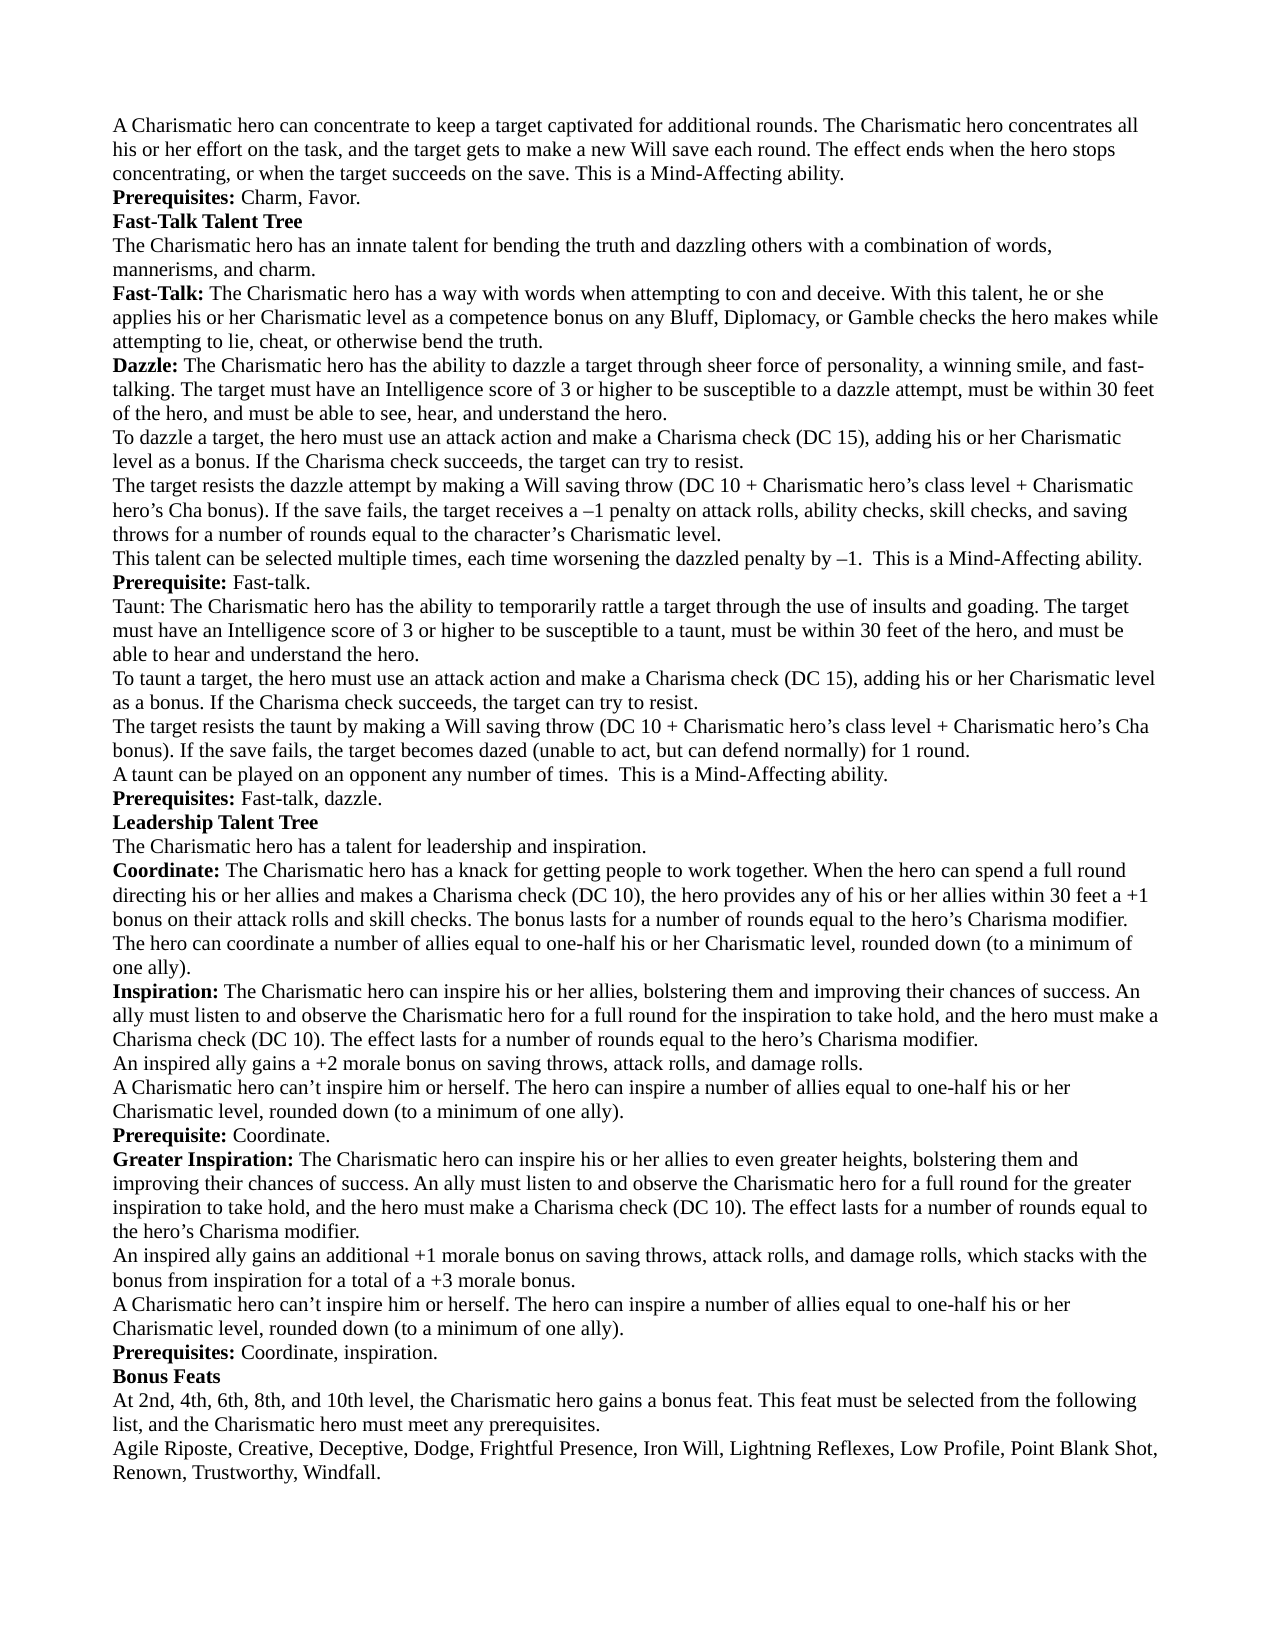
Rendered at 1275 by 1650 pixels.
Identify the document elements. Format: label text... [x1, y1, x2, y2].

text Coordinate: The Charismatic hero has a knack for getting people to work together. When the hero can spend a full round directing his or her allies and makes a Charisma check (DC 10), the hero provides any of his or her allies within 30 feet a +1 bonus on their attack rolls and skill checks. The bonus lasts for a number of rounds equal to the hero’s Charisma modifier. [112, 858, 1162, 931]
text This talent can be selected multiple times, each time worsening the dazzled penalty by –1. This is a Mind-Affecting ability. [112, 546, 1162, 570]
text An inspired ally gains an additional +1 morale bonus on saving throws, attack rolls, and damage rolls, which stacks with the bonus from inspiration for a total of a +3 morale bonus. [112, 1243, 1162, 1292]
text Fast-Talk: The Charismatic hero has a way with words when attempting to con and deceive. With this talent, he or she applies his or her Charismatic level as a competence bonus on any Bluff, Diplomacy, or Gamble checks the hero makes while attempting to lie, cheat, or otherwise bend the truth. [112, 281, 1162, 353]
text The Charismatic hero has an innate talent for bending the truth and dazzling others with a combination of words, mannerisms, and charm. [112, 233, 1162, 281]
text A Charismatic hero can concentrate to keep a target captivated for additional rounds. The Charismatic hero concentrates all his or her effort on the task, and the target gets to make a new Will save each round. The effect ends when the hero stops concentrating, or when the target succeeds on the save. This is a Mind-Affecting ability. [112, 112, 1162, 185]
text A Charismatic hero can’t inspire him or herself. The hero can inspire a number of allies equal to one-half his or her Charismatic level, rounded down (to a minimum of one ally). [112, 1075, 1162, 1123]
text The target resists the taunt by making a Will saving throw (DC 10 + Charismatic hero’s class level + Charismatic hero’s Cha bonus). If the save fails, the target becomes dazed (unable to act, but can defend normally) for 1 round. [112, 714, 1162, 762]
text At 2nd, 4th, 6th, 8th, and 10th level, the Charismatic hero gains a bonus feat. This feat must be selected from the following list, and the Charismatic hero must meet any prerequisites. [112, 1388, 1162, 1436]
text Prerequisites: Charm, Favor. [112, 185, 1162, 209]
text An inspired ally gains a +2 morale bonus on saving throws, attack rolls, and damage rolls. [112, 1051, 1162, 1075]
text To taunt a target, the hero must use an attack action and make a Charisma check (DC 15), adding his or her Charismatic level as a bonus. If the Charisma check succeeds, the target can try to resist. [112, 666, 1162, 714]
text The target resists the dazzle attempt by making a Will saving throw (DC 10 + Charismatic hero’s class level + Charismatic hero’s Cha bonus). If the save fails, the target receives a –1 penalty on attack rolls, ability checks, skill checks, and saving throws for a number of rounds equal to the character’s Charismatic level. [112, 473, 1162, 546]
text Taunt: The Charismatic hero has the ability to temporarily rattle a target through the use of insults and goading. The target must have an Intelligence score of 3 or higher to be susceptible to a taunt, must be within 30 feet of the hero, and must be able to hear and understand the hero. [112, 594, 1162, 666]
subtitle Leadership Talent Tree [112, 810, 1162, 834]
text Prerequisite: Fast-talk. [112, 570, 1162, 594]
text Prerequisite: Coordinate. [112, 1123, 1162, 1147]
text Dazzle: The Charismatic hero has the ability to dazzle a target through sheer force of personality, a winning smile, and fast-talking. The target must have an Intelligence score of 3 or higher to be susceptible to a dazzle attempt, must be within 30 feet of the hero, and must be able to see, hear, and understand the hero. [112, 353, 1162, 425]
subtitle Fast-Talk Talent Tree [112, 209, 1162, 233]
text Agile Riposte, Creative, Deceptive, Dodge, Frightful Presence, Iron Will, Lightning Reflexes, Low Profile, Point Blank Shot, Renown, Trustworthy, Windfall. [112, 1436, 1162, 1484]
text A Charismatic hero can’t inspire him or herself. The hero can inspire a number of allies equal to one-half his or her Charismatic level, rounded down (to a minimum of one ally). [112, 1292, 1162, 1340]
text Prerequisites: Coordinate, inspiration. [112, 1340, 1162, 1364]
text To dazzle a target, the hero must use an attack action and make a Charisma check (DC 15), adding his or her Charismatic level as a bonus. If the Charisma check succeeds, the target can try to resist. [112, 425, 1162, 473]
text The hero can coordinate a number of allies equal to one-half his or her Charismatic level, rounded down (to a minimum of one ally). [112, 931, 1162, 979]
subtitle Bonus Feats [112, 1364, 1162, 1388]
text Greater Inspiration: The Charismatic hero can inspire his or her allies to even greater heights, bolstering them and improving their chances of success. An ally must listen to and observe the Charismatic hero for a full round for the greater inspiration to take hold, and the hero must make a Charisma check (DC 10). The effect lasts for a number of rounds equal to the hero’s Charisma modifier. [112, 1147, 1162, 1243]
text The Charismatic hero has a talent for leadership and inspiration. [112, 834, 1162, 858]
text Inspiration: The Charismatic hero can inspire his or her allies, bolstering them and improving their chances of success. An ally must listen to and observe the Charismatic hero for a full round for the inspiration to take hold, and the hero must make a Charisma check (DC 10). The effect lasts for a number of rounds equal to the hero’s Charisma modifier. [112, 979, 1162, 1051]
text Prerequisites: Fast-talk, dazzle. [112, 786, 1162, 810]
text A taunt can be played on an opponent any number of times. This is a Mind-Affecting ability. [112, 762, 1162, 786]
